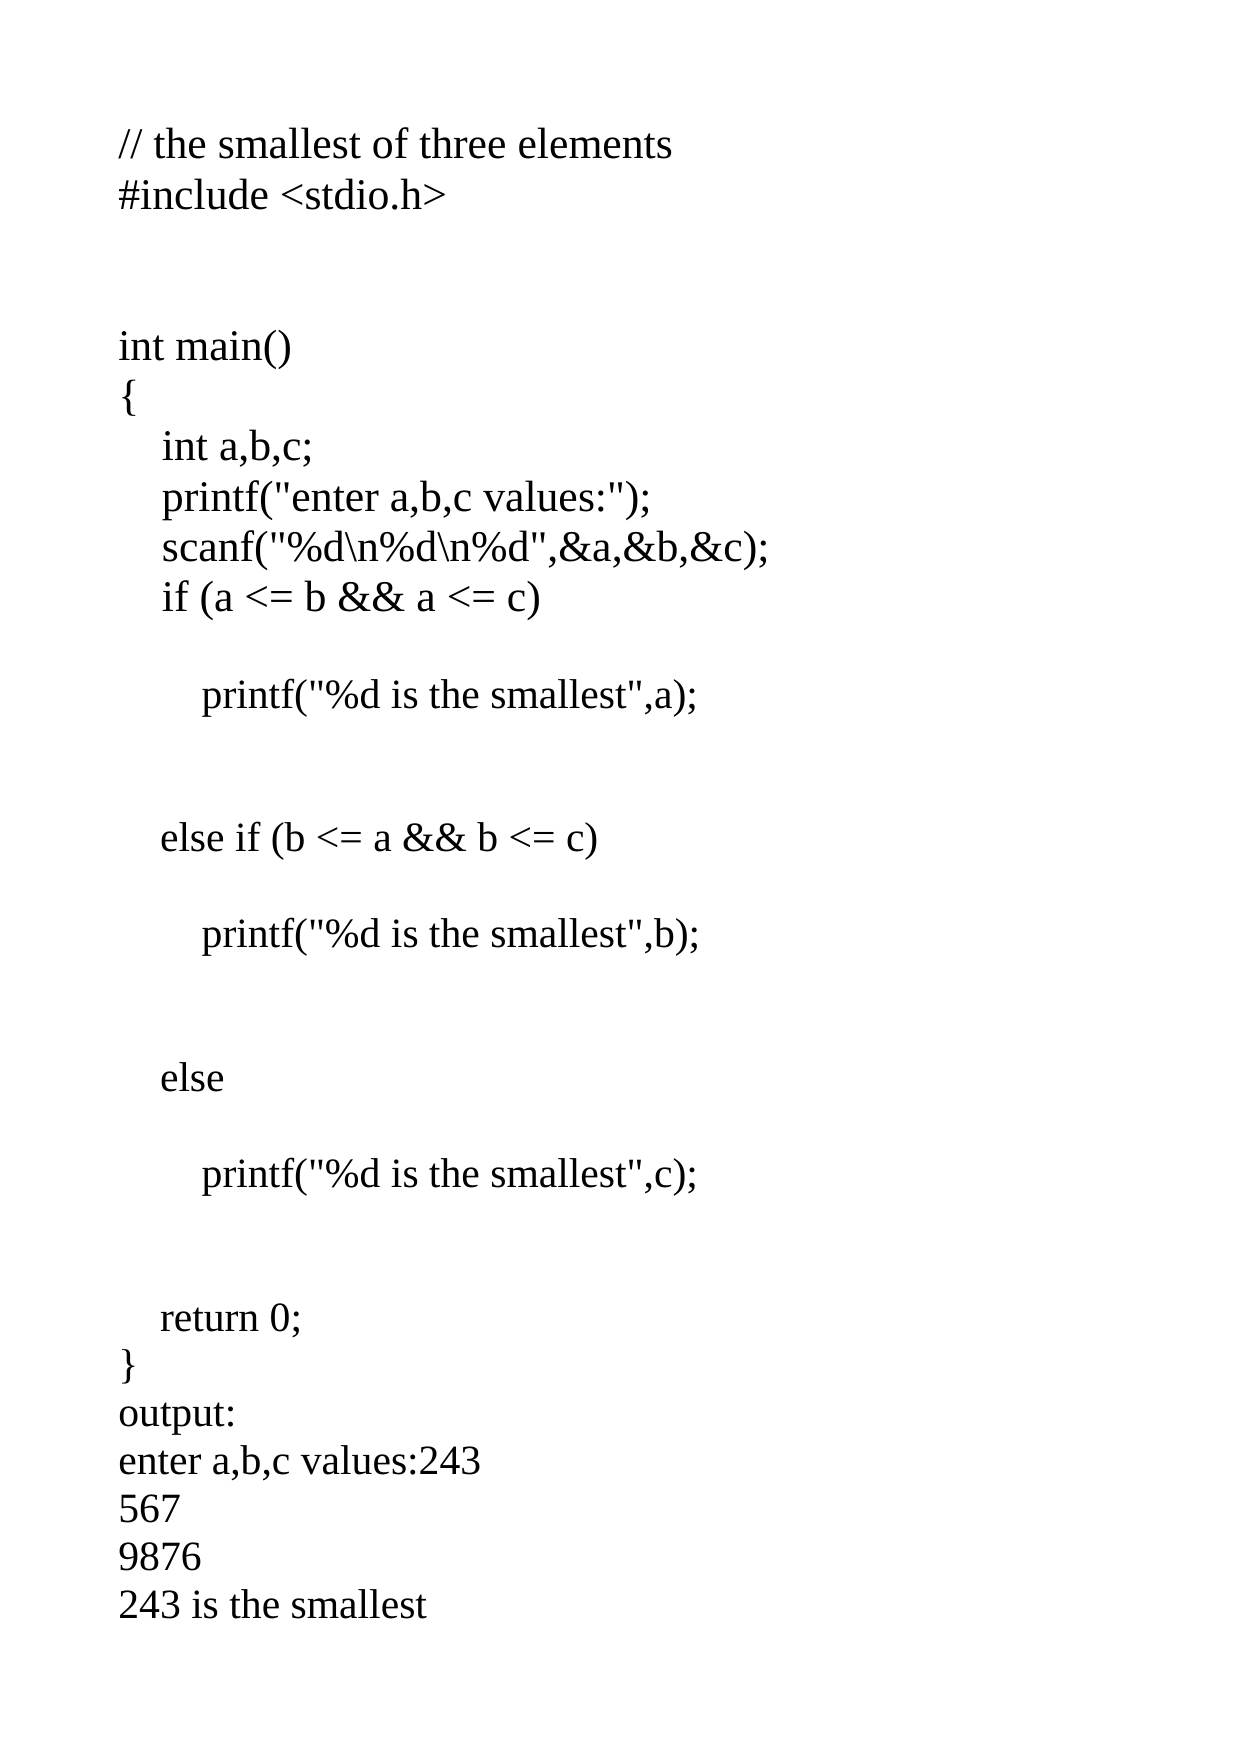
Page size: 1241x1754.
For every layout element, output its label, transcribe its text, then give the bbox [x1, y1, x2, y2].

text 9876 [118, 1532, 1122, 1579]
text output: [118, 1388, 1122, 1436]
text // the smallest of three elements #include <stdio.h> int main() { int a,b,c; printf("enter a,b,c values:"); scanf("%d\n%d\n%d",&a,&b,&c); if (a <= b && a <= c) printf("%d is the smallest",a); else if (b <= a && b <= c) printf("%d is the smallest",b); else printf("%d is the smallest",c); return 0; } [118, 118, 1122, 1388]
text 567 [118, 1484, 1122, 1532]
text 243 is the smallest [118, 1579, 1122, 1627]
text enter a,b,c values:243 [118, 1436, 1122, 1484]
